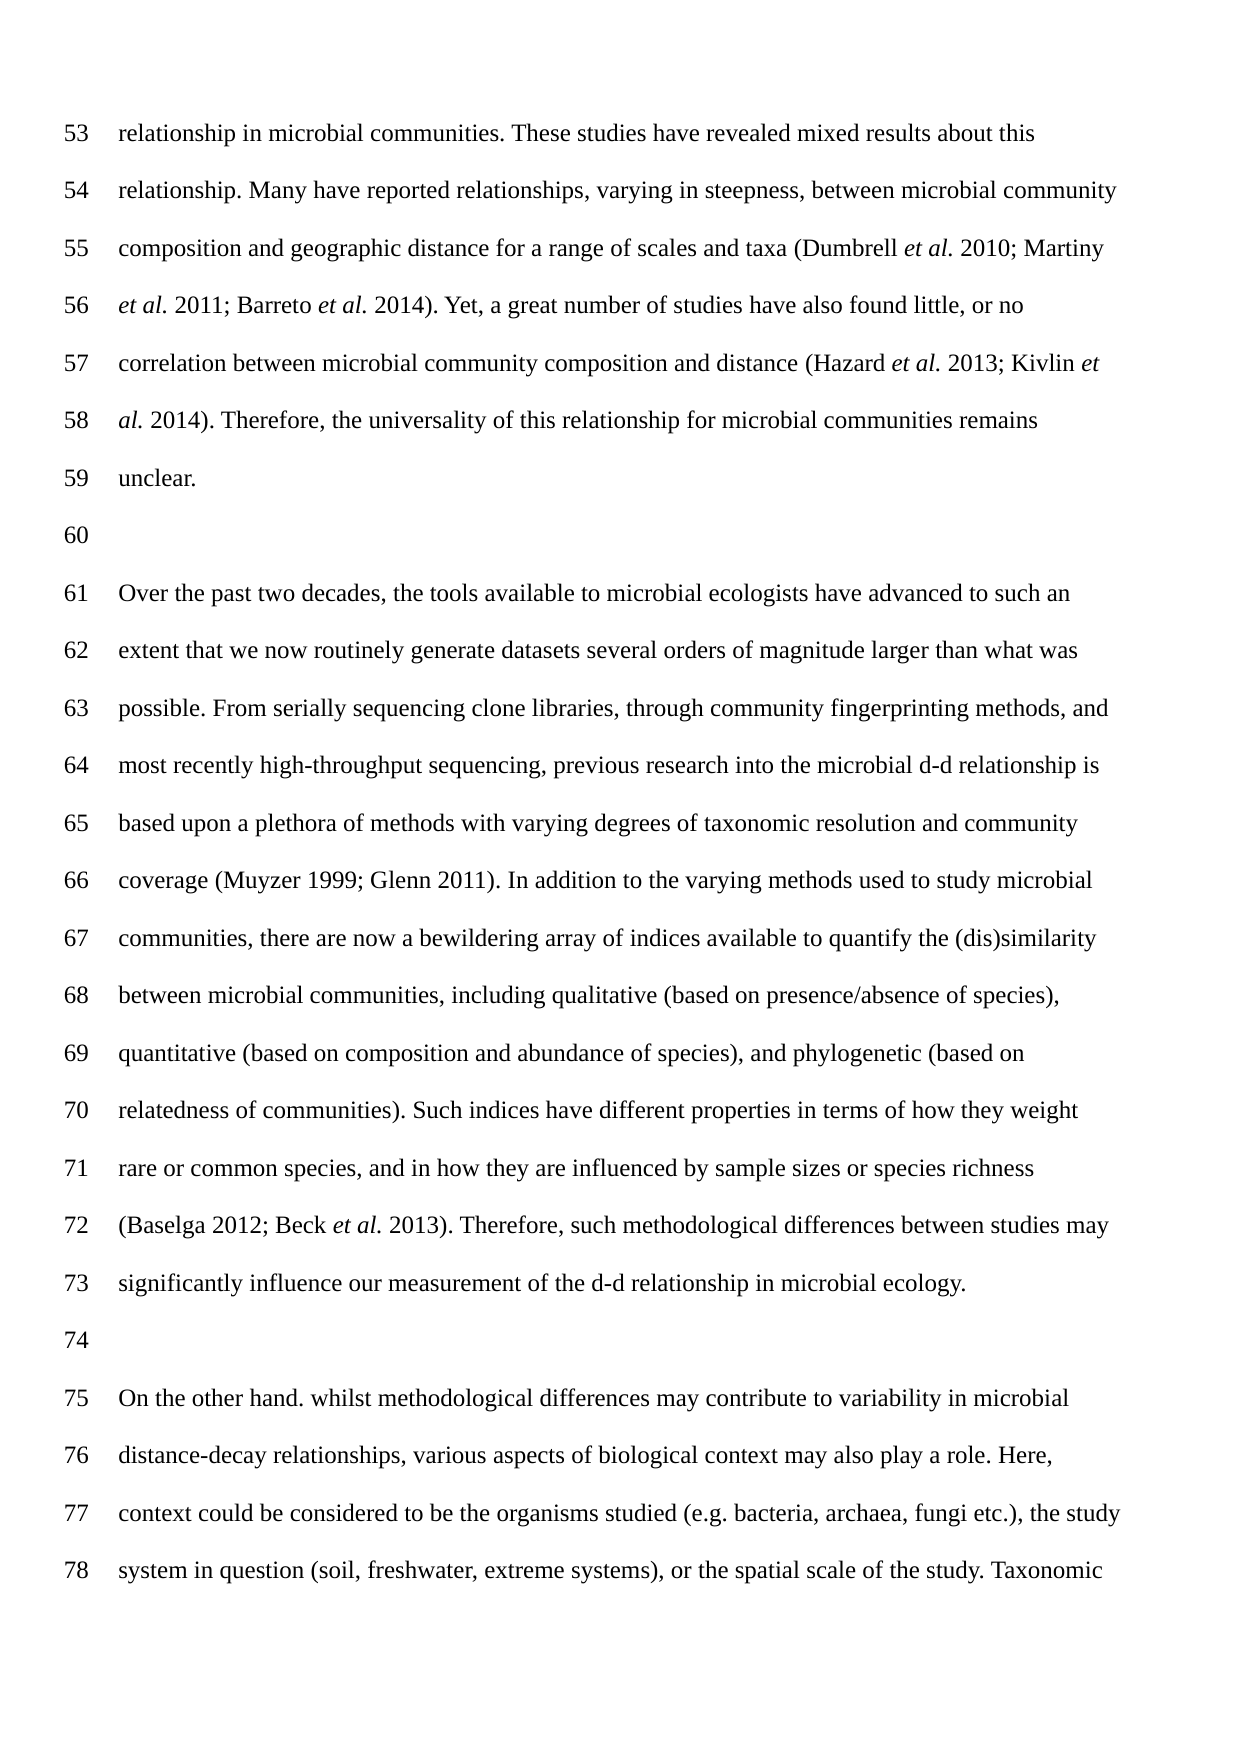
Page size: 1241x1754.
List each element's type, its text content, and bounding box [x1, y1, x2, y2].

text Over the past two decades, the tools available to microbial ecologists have advanced to such an extent that we now routinely generate datasets several orders of magnitude larger than what was possible. From serially sequencing clone libraries, through community fingerprinting methods, and most recently high-throughput sequencing, previous research into the microbial d-d relationship is based upon a plethora of methods with varying degrees of taxonomic resolution and community coverage (Muyzer 1999; Glenn 2011). In addition to the varying methods used to study microbial communities, there are now a bewildering array of indices available to quantify the (dis)similarity between microbial communities, including qualitative (based on presence/absence of species), quantitative (based on composition and abundance of species), and phylogenetic (based on relatedness of communities). Such indices have different properties in terms of how they weight rare or common species, and in how they are influenced by sample sizes or species richness (Baselga 2012; Beck et al. 2013). Therefore, such methodological differences between studies may significantly influence our measurement of the d-d relationship in microbial ecology. [118, 578, 1122, 1297]
text relationship in microbial communities. These studies have revealed mixed results about this relationship. Many have reported relationships, varying in steepness, between microbial community composition and geographic distance for a range of scales and taxa (Dumbrell et al. 2010; Martiny et al. 2011; Barreto et al. 2014). Yet, a great number of studies have also found little, or no correlation between microbial community composition and distance (Hazard et al. 2013; Kivlin et al. 2014). Therefore, the universality of this relationship for microbial communities remains unclear. [118, 118, 1122, 492]
text On the other hand. whilst methodological differences may contribute to variability in microbial distance-decay relationships, various aspects of biological context may also play a role. Here, context could be considered to be the organisms studied (e.g. bacteria, archaea, fungi etc.), the study system in question (soil, freshwater, extreme systems), or the spatial scale of the study. Taxonomic [118, 1383, 1122, 1584]
